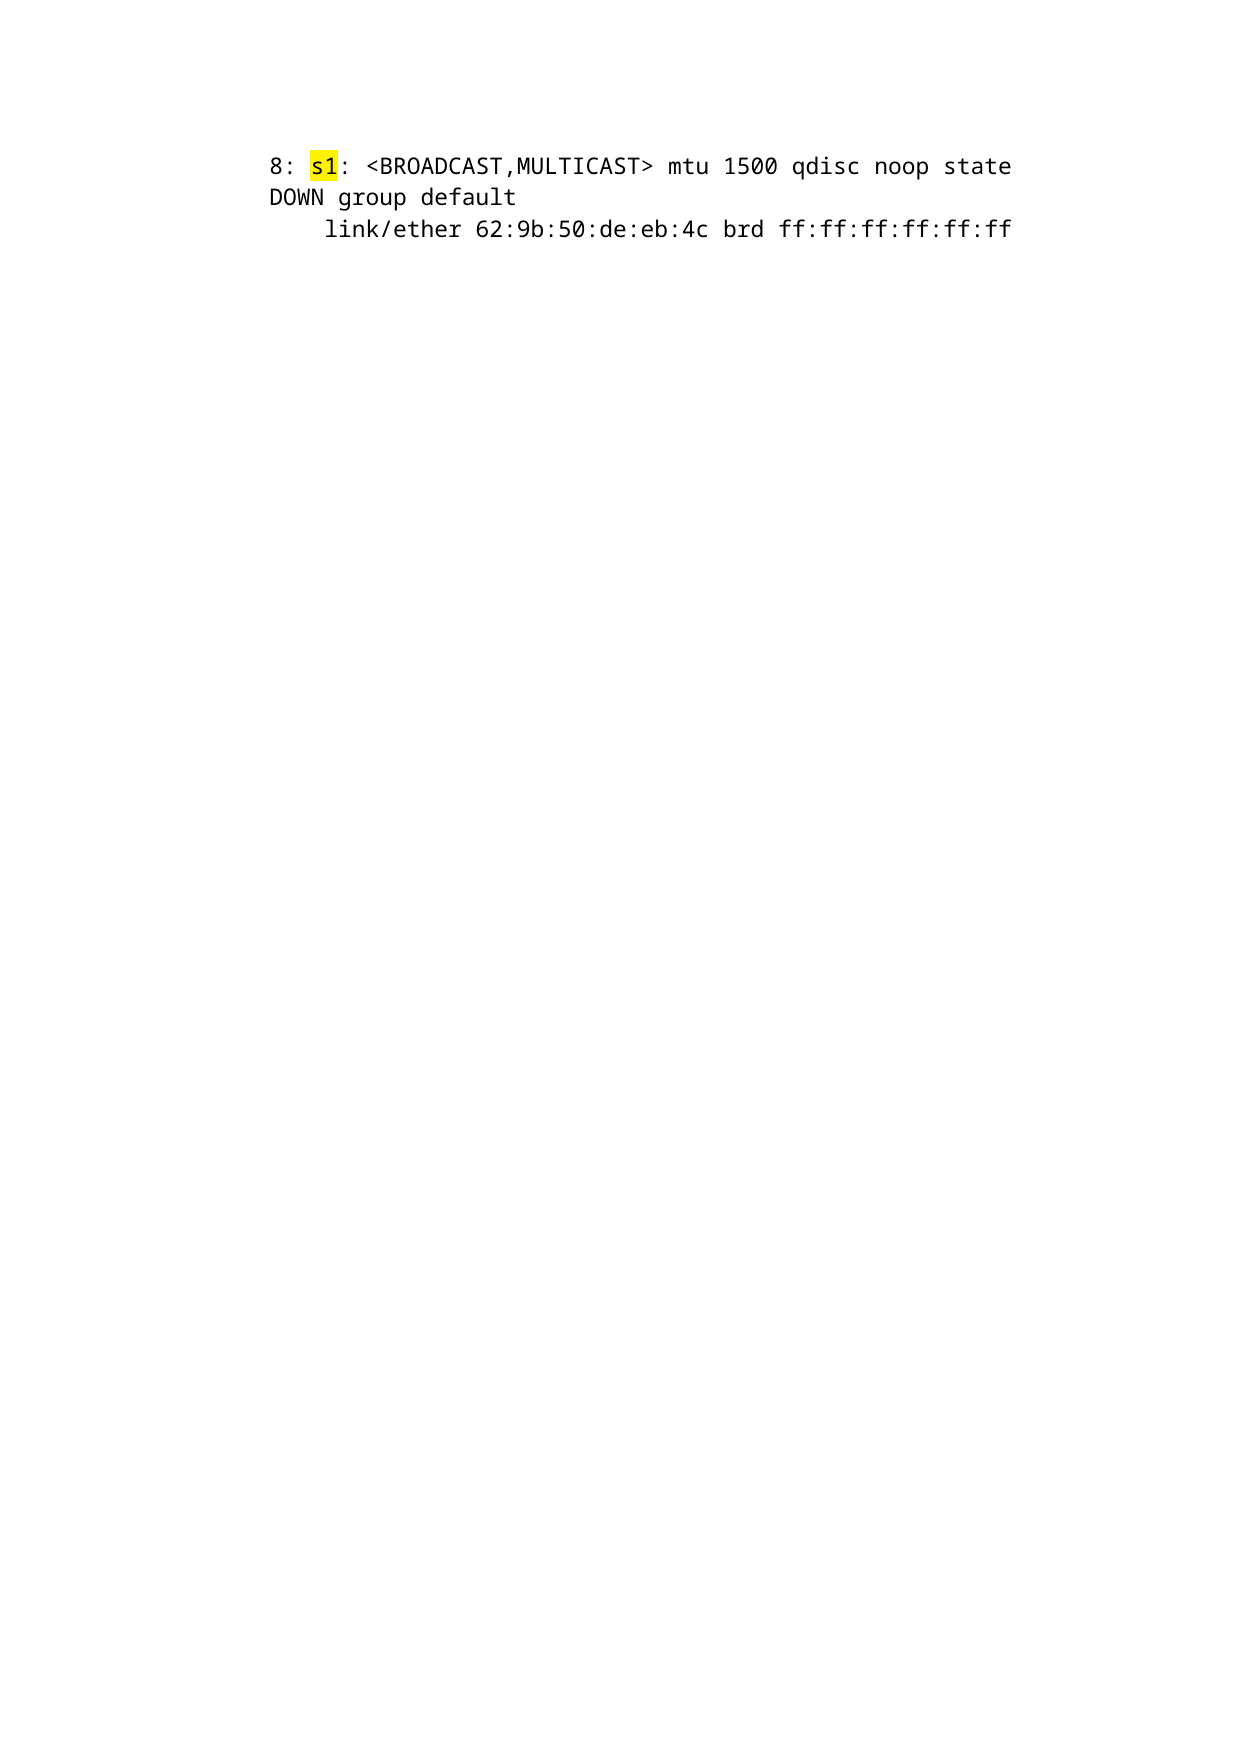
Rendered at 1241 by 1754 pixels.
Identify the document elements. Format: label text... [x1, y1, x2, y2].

text 8: s1: <BROADCAST,MULTICAST> mtu 1500 qdisc noop state DOWN group default [269, 150, 1053, 212]
text link/ether 62:9b:50:de:eb:4c brd ff:ff:ff:ff:ff:ff [269, 212, 1053, 275]
